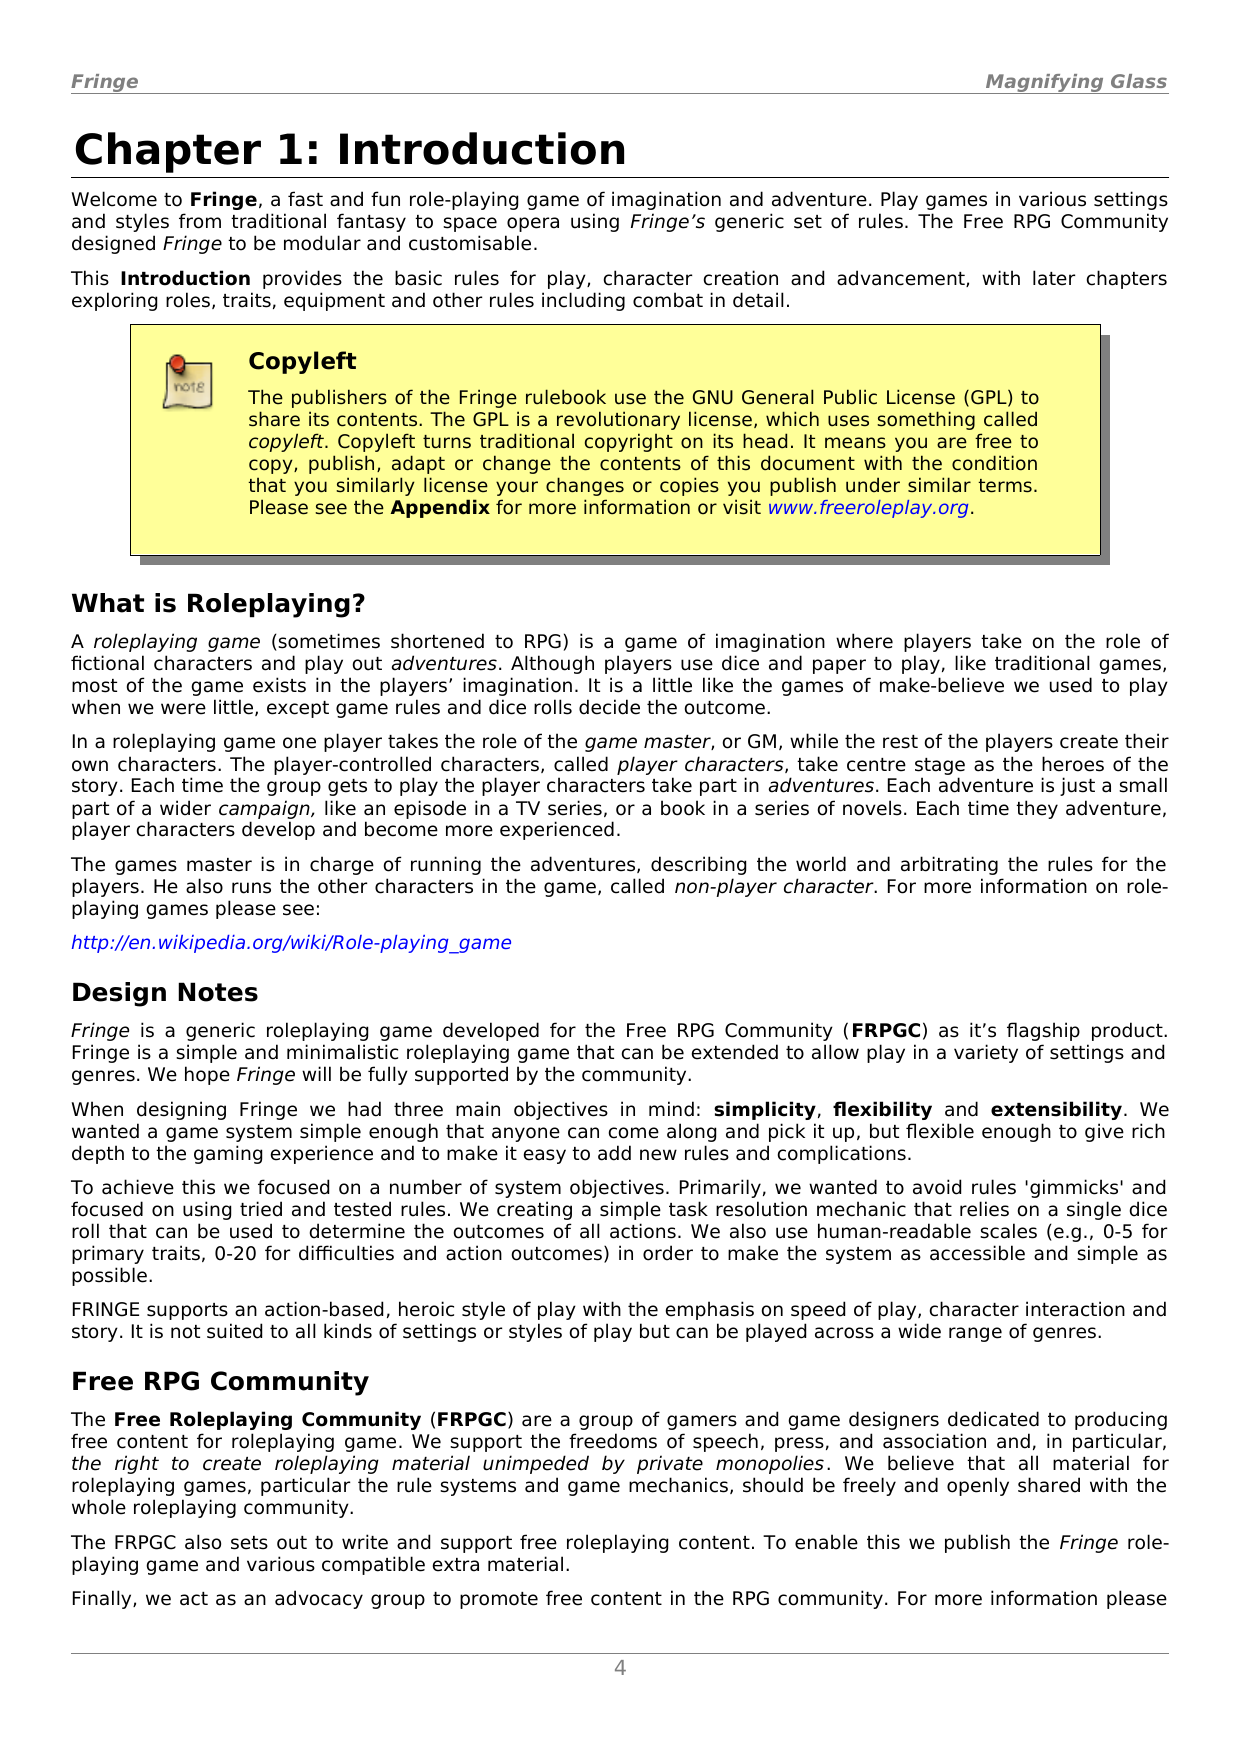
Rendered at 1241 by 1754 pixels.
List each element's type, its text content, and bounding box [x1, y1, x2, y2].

text http://en.wikipedia.org/wiki/Role-playing_game [71, 932, 1169, 954]
title Copyleft [131, 325, 1100, 363]
text Finally, we act as an advocacy group to promote free content in the RPG community. For more information please [71, 1588, 1169, 1610]
subtitle Free RPG Community [71, 1367, 1169, 1397]
text A roleplaying game (sometimes shortened to RPG) is a game of imagination where players take on the role of fictional characters and play out adventures. Although players use dice and paper to play, like traditional games, most of the game exists in the players’ imagination. It is a little like the games of make-believe we used to play when we were little, except game rules and dice rolls decide the outcome. [71, 631, 1169, 719]
text This Introduction provides the basic rules for play, character creation and advancement, with later chapters exploring roles, traits, equipment and other rules including combat in detail. [71, 268, 1169, 312]
text To achieve this we focused on a number of system objectives. Primarily, we wanted to avoid rules 'gimmicks' and focused on using tried and tested rules. We creating a simple task resolution mechanic that relies on a single dice roll that can be used to determine the outcomes of all actions. We also use human-readable scales (e.g., 0-5 for primary traits, 0-20 for difficulties and action outcomes) in order to make the system as accessible and simple as possible. [71, 1177, 1169, 1287]
subtitle Introduction [71, 122, 1169, 177]
text Welcome to Fringe, a fast and fun role-playing game of imagination and adventure. Play games in various settings and styles from traditional fantasy to space opera using Fringe’s generic set of rules. The Free RPG Community designed Fringe to be modular and customisable. [71, 189, 1169, 255]
subtitle Design Notes [71, 978, 1169, 1008]
text Fringe is a generic roleplaying game developed for the Free RPG Community (FRPGC) as it’s flagship product. Fringe is a simple and minimalistic roleplaying game that can be extended to allow play in a variety of settings and genres. We hope Fringe will be fully supported by the community. [71, 1020, 1169, 1086]
text The Free Roleplaying Community (FRPGC) are a group of gamers and game designers dedicated to producing free content for roleplaying game. We support the freedoms of speech, press, and association and, in particular, the right to create roleplaying material unimpeded by private monopolies. We believe that all material for roleplaying games, particular the rule systems and game mechanics, should be freely and openly shared with the whole roleplaying community. [71, 1409, 1169, 1519]
text The games master is in charge of running the adventures, describing the world and arbitrating the rules for the players. He also runs the other characters in the game, called non-player character. For more information on role-playing games please see: [71, 854, 1169, 920]
text In a roleplaying game one player takes the role of the game master, or GM, while the rest of the players create their own characters. The player-controlled characters, called player characters, take centre stage as the heroes of the story. Each time the group gets to play the player characters take part in adventures. Each adventure is just a small part of a wider campaign, like an episode in a TV series, or a book in a series of novels. Each time they adventure, player characters develop and become more experienced. [71, 731, 1169, 841]
text FRINGE supports an action-based, heroic style of play with the emphasis on speed of play, character interaction and story. It is not suited to all kinds of settings or styles of play but can be played across a wide range of genres. [71, 1299, 1169, 1343]
text When designing Fringe we had three main objectives in mind: simplicity, flexibility and extensibility. We wanted a game system simple enough that anyone can come along and pick it up, but flexible enough to give rich depth to the gaming experience and to make it easy to add new rules and complications. [71, 1098, 1169, 1164]
text The FRPGC also sets out to write and support free roleplaying content. To enable this we publish the Fringe role-playing game and various compatible extra material. [71, 1532, 1169, 1576]
text The publishers of the Fringe rulebook use the GNU General Public License (GPL) to share its contents. The GPL is a revolutionary license, which uses something called copyleft. Copyleft turns traditional copyright on its head. It means you are free to copy, publish, adapt or change the contents of this document with the condition that you similarly license your changes or copies you publish under similar terms. Please see the Appendix for more information or visit www.freeroleplay.org. [131, 363, 1100, 554]
subtitle What is Roleplaying? [71, 589, 1169, 619]
picture [149, 347, 225, 423]
